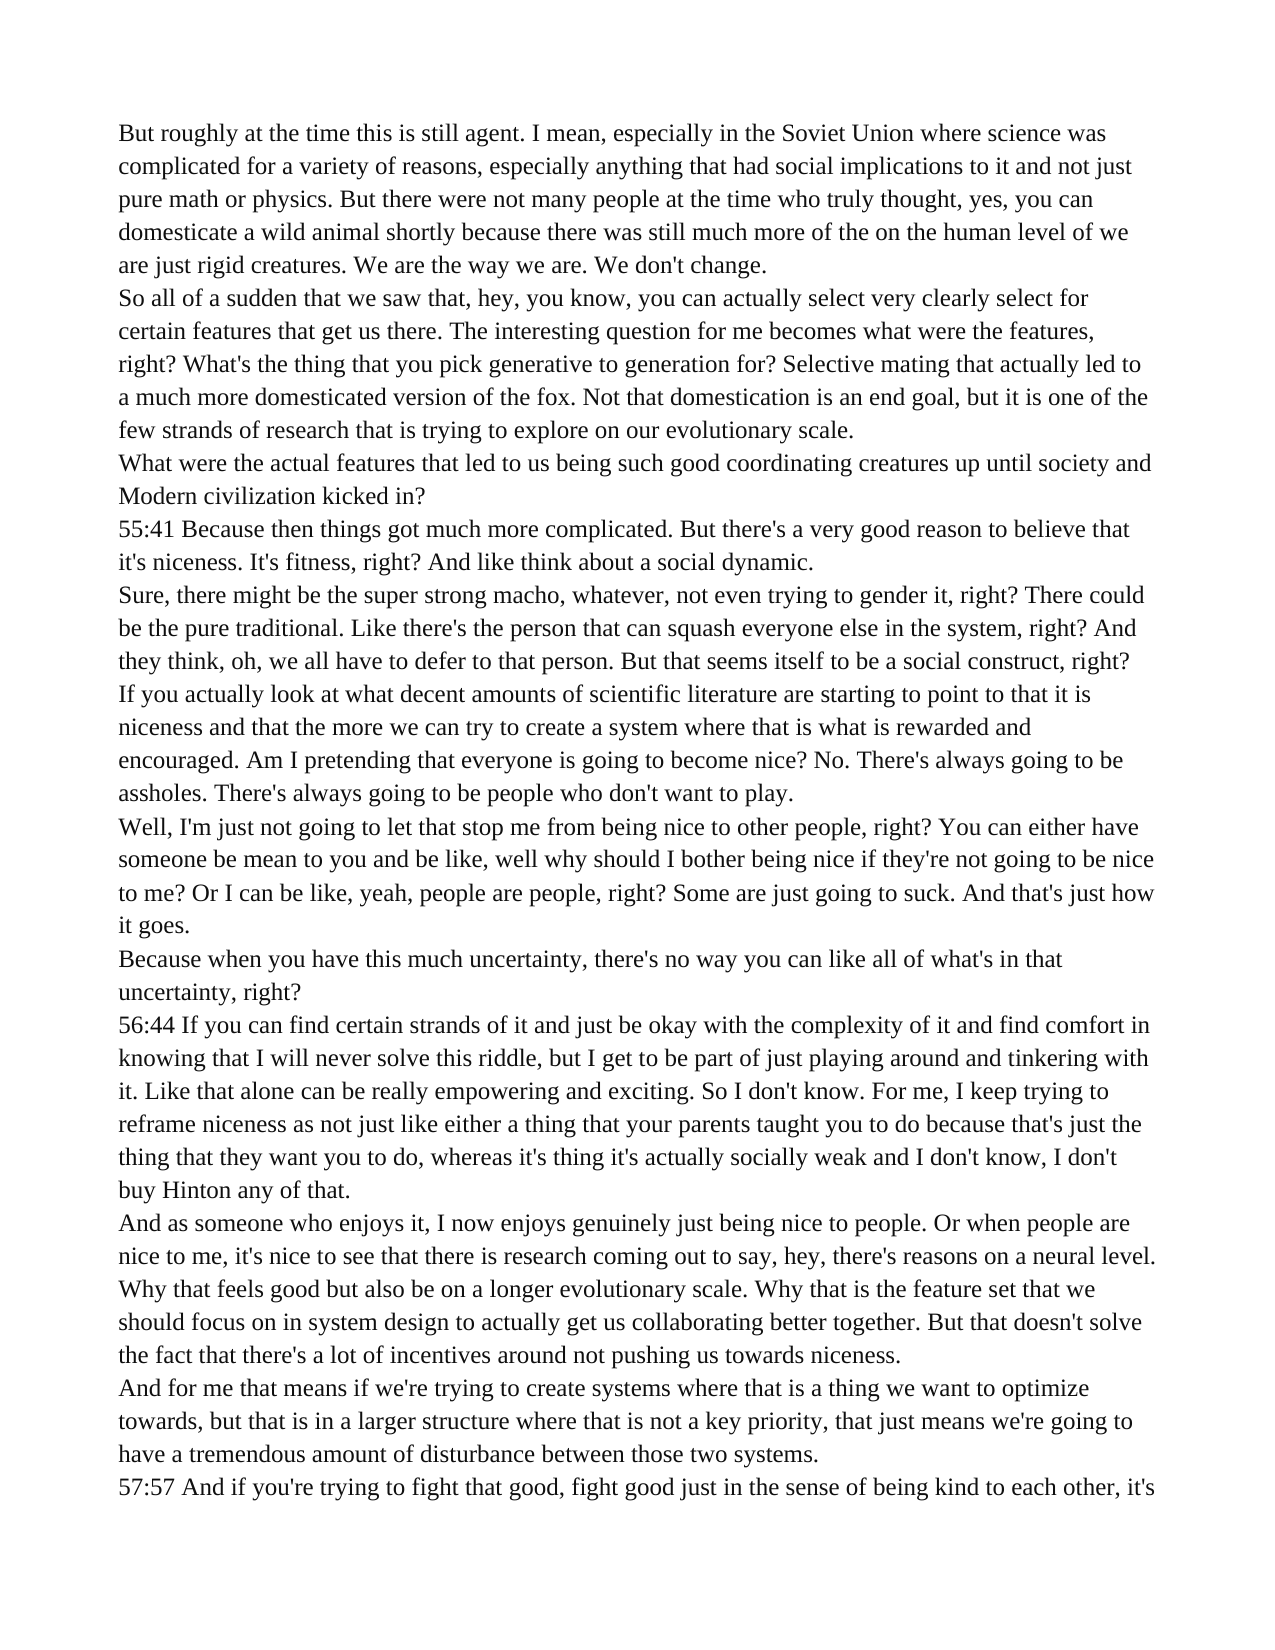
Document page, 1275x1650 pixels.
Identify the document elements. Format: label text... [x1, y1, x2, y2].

text Because when you have this much uncertainty, there's no way you can like all of what's in that uncertainty, right? [118, 944, 1157, 1005]
text 55:41 Because then things got much more complicated. But there's a very good reason to believe that it's niceness. It's fitness, right? And like think about a social dynamic. [118, 514, 1157, 576]
text Well, I'm just not going to let that stop me from being nice to other people, right? You can either have someone be mean to you and be like, well why should I bother being nice if they're not going to be nice to me? Or I can be like, yeah, people are people, right? Some are just going to suck. And that's just how it goes. [118, 812, 1157, 939]
text What were the actual features that led to us being such good coordinating creatures up until society and Modern civilization kicked in? [118, 448, 1157, 510]
text And for me that means if we're trying to create systems where that is a thing we want to optimize towards, but that is in a larger structure where that is not a key priority, that just means we're going to have a tremendous amount of disturbance between those two systems. [118, 1373, 1157, 1468]
text 57:57 And if you're trying to fight that good, fight good just in the sense of being kind to each other, it's [118, 1472, 1157, 1501]
text So all of a sudden that we saw that, hey, you know, you can actually select very clearly select for certain features that get us there. The interesting question for me becomes what were the features, right? What's the thing that you pick generative to generation for? Selective mating that actually led to a much more domesticated version of the fox. Not that domestication is an end goal, but it is one of the few strands of research that is trying to explore on our evolutionary scale. [118, 283, 1157, 444]
text If you actually look at what decent amounts of scientific literature are starting to point to that it is niceness and that the more we can try to create a system where that is what is rewarded and encouraged. Am I pretending that everyone is going to become nice? No. There's always going to be assholes. There's always going to be people who don't want to play. [118, 679, 1157, 807]
text Sure, there might be the super strong macho, whatever, not even trying to gender it, right? There could be the pure traditional. Like there's the person that can squash everyone else in the system, right? And they think, oh, we all have to defer to that person. But that seems itself to be a social construct, right? [118, 580, 1157, 675]
text 56:44 If you can find certain strands of it and just be okay with the complexity of it and find comfort in knowing that I will never solve this riddle, but I get to be part of just playing around and tinkering with it. Like that alone can be really empowering and exciting. So I don't know. For me, I keep trying to reframe niceness as not just like either a thing that your parents taught you to do because that's just the thing that they want you to do, whereas it's thing it's actually socially weak and I don't know, I don't buy Hinton any of that. [118, 1010, 1157, 1203]
text And as someone who enjoys it, I now enjoys genuinely just being nice to people. Or when people are nice to me, it's nice to see that there is research coming out to say, hey, there's reasons on a neural level. Why that feels good but also be on a longer evolutionary scale. Why that is the feature set that we should focus on in system design to actually get us collaborating better together. But that doesn't solve the fact that there's a lot of incentives around not pushing us towards niceness. [118, 1208, 1157, 1369]
text But roughly at the time this is still agent. I mean, especially in the Soviet Union where science was complicated for a variety of reasons, especially anything that had social implications to it and not just pure math or physics. But there were not many people at the time who truly thought, yes, you can domesticate a wild animal shortly because there was still much more of the on the human level of we are just rigid creatures. We are the way we are. We don't change. [118, 118, 1157, 279]
